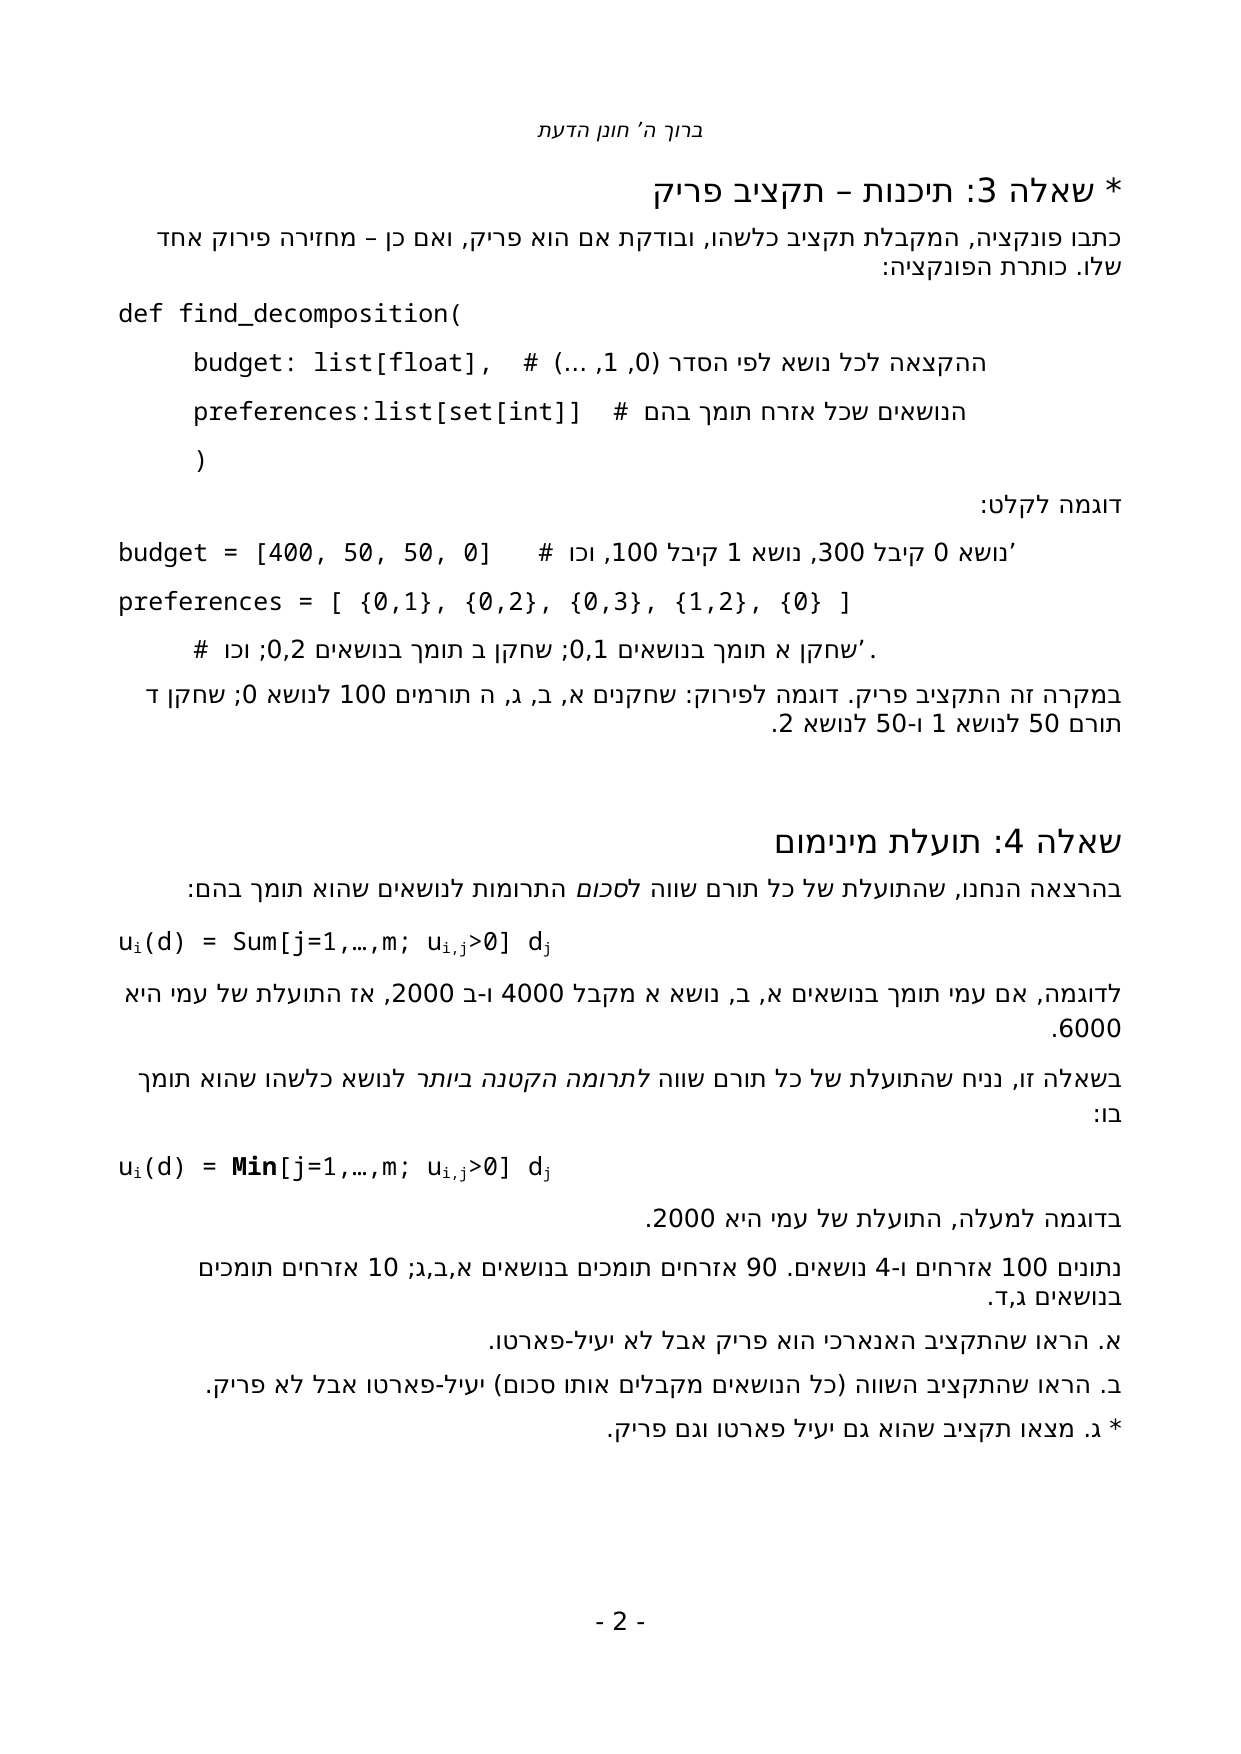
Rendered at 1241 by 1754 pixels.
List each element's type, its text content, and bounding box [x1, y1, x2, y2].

text ui(d) = Sum[j=1,…,m; ui,j>0] dj [118, 924, 1122, 958]
text א. הראו שהתקציב האנארכי הוא פריק אבל לא יעיל-פארטו. [118, 1326, 1122, 1355]
text ) [118, 442, 1122, 476]
text דוגמה לקלט: [118, 491, 1122, 520]
text בשאלה זו, נניח שהתועלת של כל תורם שווה לתרומה הקטנה ביותר לנושא כלשהו שהוא תומך בו: [118, 1064, 1122, 1128]
text לדוגמה, אם עמי תומך בנושאים א, ב, נושא א מקבל 4000 ו-ב 2000, אז התועלת של עמי היא 6000. [118, 979, 1122, 1043]
text preferences = [ {0,1}, {0,2}, {0,3}, {1,2}, {0} ] [118, 583, 1122, 617]
text במקרה זה התקציב פריק. דוגמה לפירוק: שחקנים א, ב, ג, ה תורמים 100 לנושא 0; שחקן ד תורם 50 לנושא 1 ו-50 לנושא 2. [118, 680, 1122, 739]
subtitle שאלה 4: תועלת מינימום [118, 823, 1122, 862]
text budget = [400, 50, 50, 0] # נושא 0 קיבל 300, נושא 1 קיבל 100, וכו’ [118, 534, 1122, 568]
text בדוגמה למעלה, התועלת של עמי היא 2000. [118, 1204, 1122, 1233]
text ui(d) = Min[j=1,…,m; ui,j>0] dj [118, 1148, 1122, 1182]
text ב. הראו שהתקציב השווה (כל הנושאים מקבלים אותו סכום) יעיל-פארטו אבל לא פריק. [118, 1370, 1122, 1399]
text כתבו פונקציה, המקבלת תקציב כלשהו, ובודקת אם הוא פריק, ואם כן – מחזירה פירוק אחד שלו. כותרת הפונקציה: [118, 223, 1122, 282]
text # שחקן א תומך בנושאים 0,1; שחקן ב תומך בנושאים 0,2; וכו’. [118, 632, 1122, 666]
text preferences:list[set[int]] # הנושאים שכל אזרח תומך בהם [118, 393, 1122, 427]
text def find_decomposition( [118, 296, 1122, 330]
text בהרצאה הנחנו, שהתועלת של כל תורם שווה לסכום התרומות לנושאים שהוא תומך בהם: [118, 874, 1122, 903]
text budget: list[float], # ההקצאה לכל נושא לפי הסדר (0, 1, ...) [118, 345, 1122, 379]
text נתונים 100 אזרחים ו-4 נושאים. 90 אזרחים תומכים בנושאים א,ב,ג; 10 אזרחים תומכים בנושאים ג,ד. [118, 1253, 1122, 1312]
subtitle * שאלה 3: תיכנות – תקציב פריק [118, 172, 1122, 211]
text * ג. מצאו תקציב שהוא גם יעיל פארטו וגם פריק. [118, 1414, 1122, 1443]
